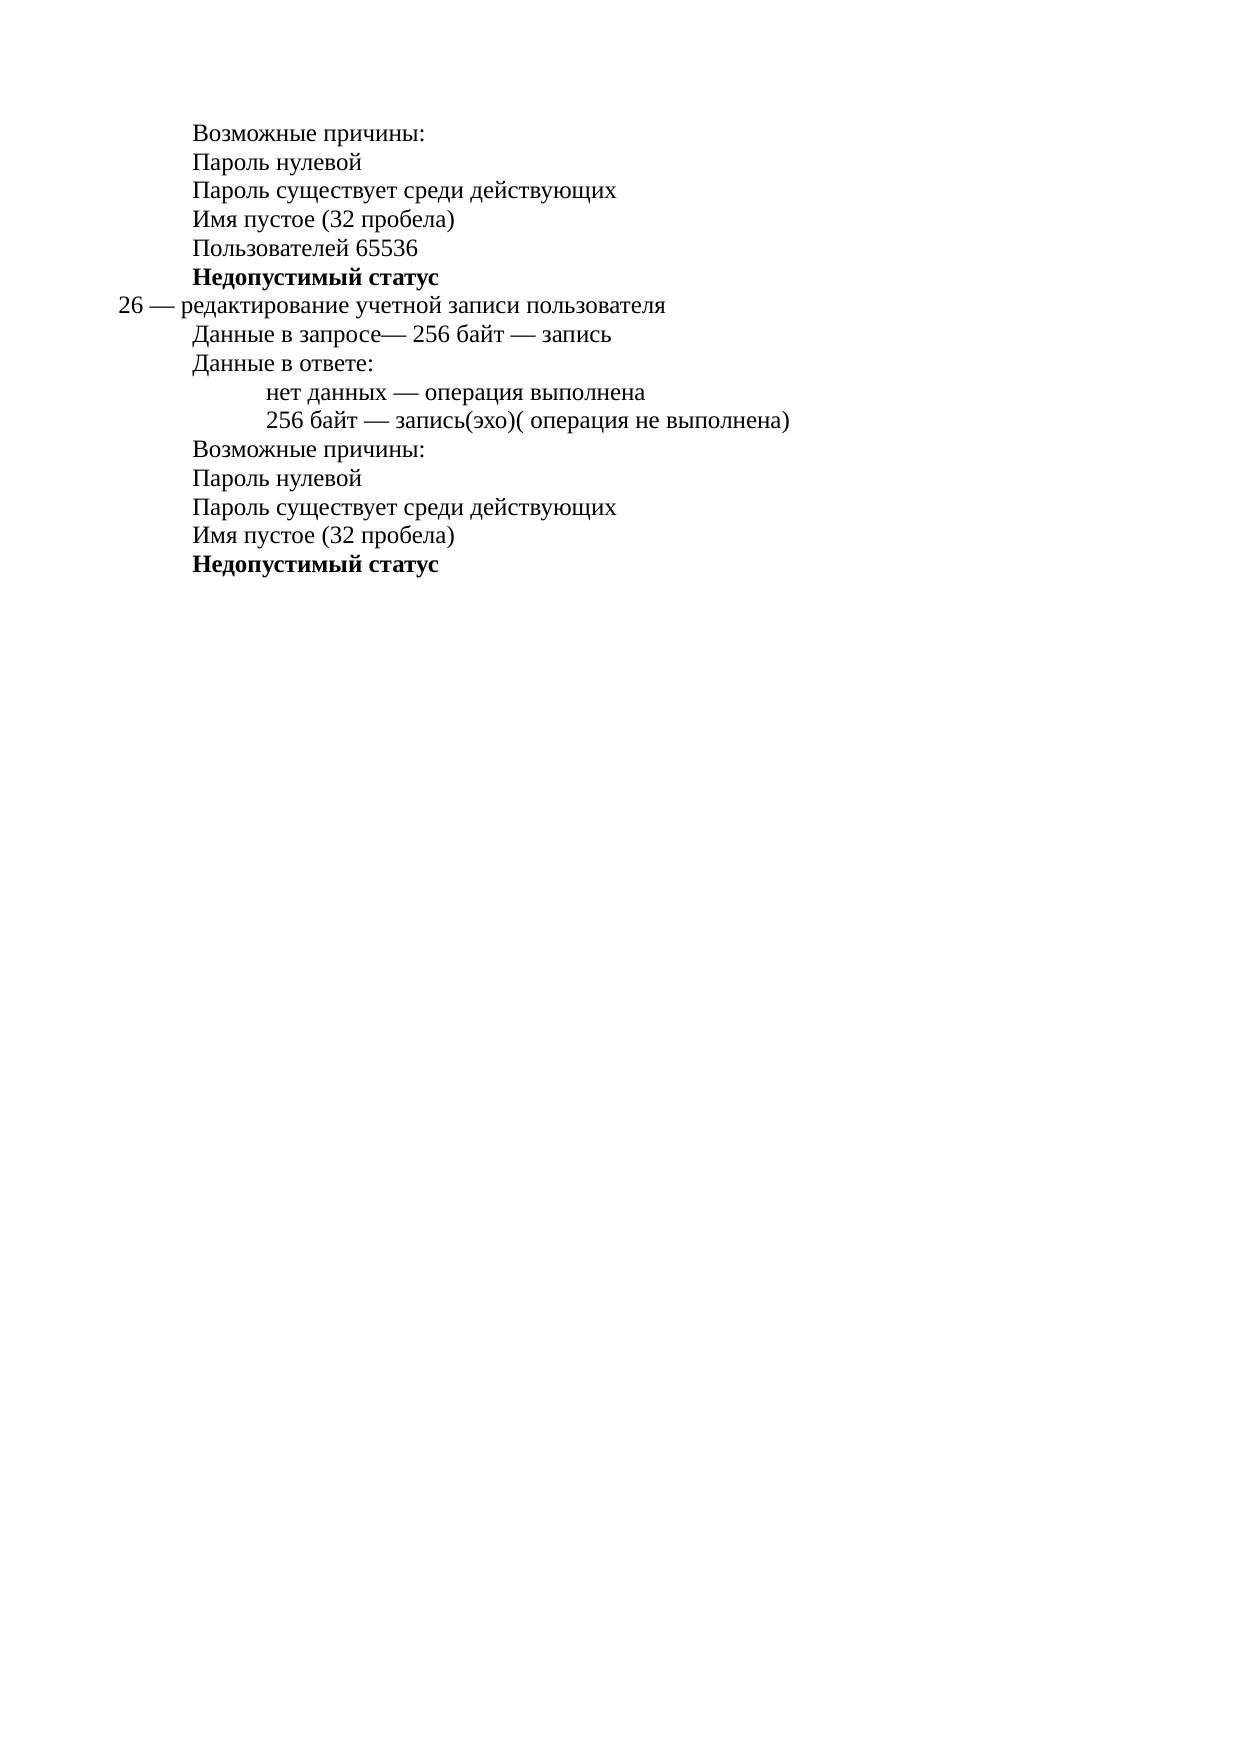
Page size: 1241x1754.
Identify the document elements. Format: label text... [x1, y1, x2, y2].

text 26 — редактирование учетной записи пользователя [118, 291, 1122, 319]
text Пароль существует среди действующих [118, 492, 1122, 521]
text Данные в запросе— 256 байт — запись [118, 319, 1122, 348]
text Недопустимый статус [118, 262, 1122, 291]
text Пользователей 65536 [118, 233, 1122, 262]
text Имя пустое (32 пробела) [118, 521, 1122, 549]
text Пароль нулевой [118, 463, 1122, 492]
text Имя пустое (32 пробела) [118, 204, 1122, 233]
text Возможные причины: [118, 434, 1122, 463]
text нет данных — операция выполнена [118, 377, 1122, 406]
text Пароль нулевой [118, 147, 1122, 176]
text Данные в ответе: [118, 348, 1122, 377]
text Пароль существует среди действующих [118, 176, 1122, 204]
text Возможные причины: [118, 118, 1122, 147]
text Недопустимый статус [118, 549, 1122, 578]
text 256 байт — запись(эхо)( операция не выполнена) [118, 406, 1122, 434]
